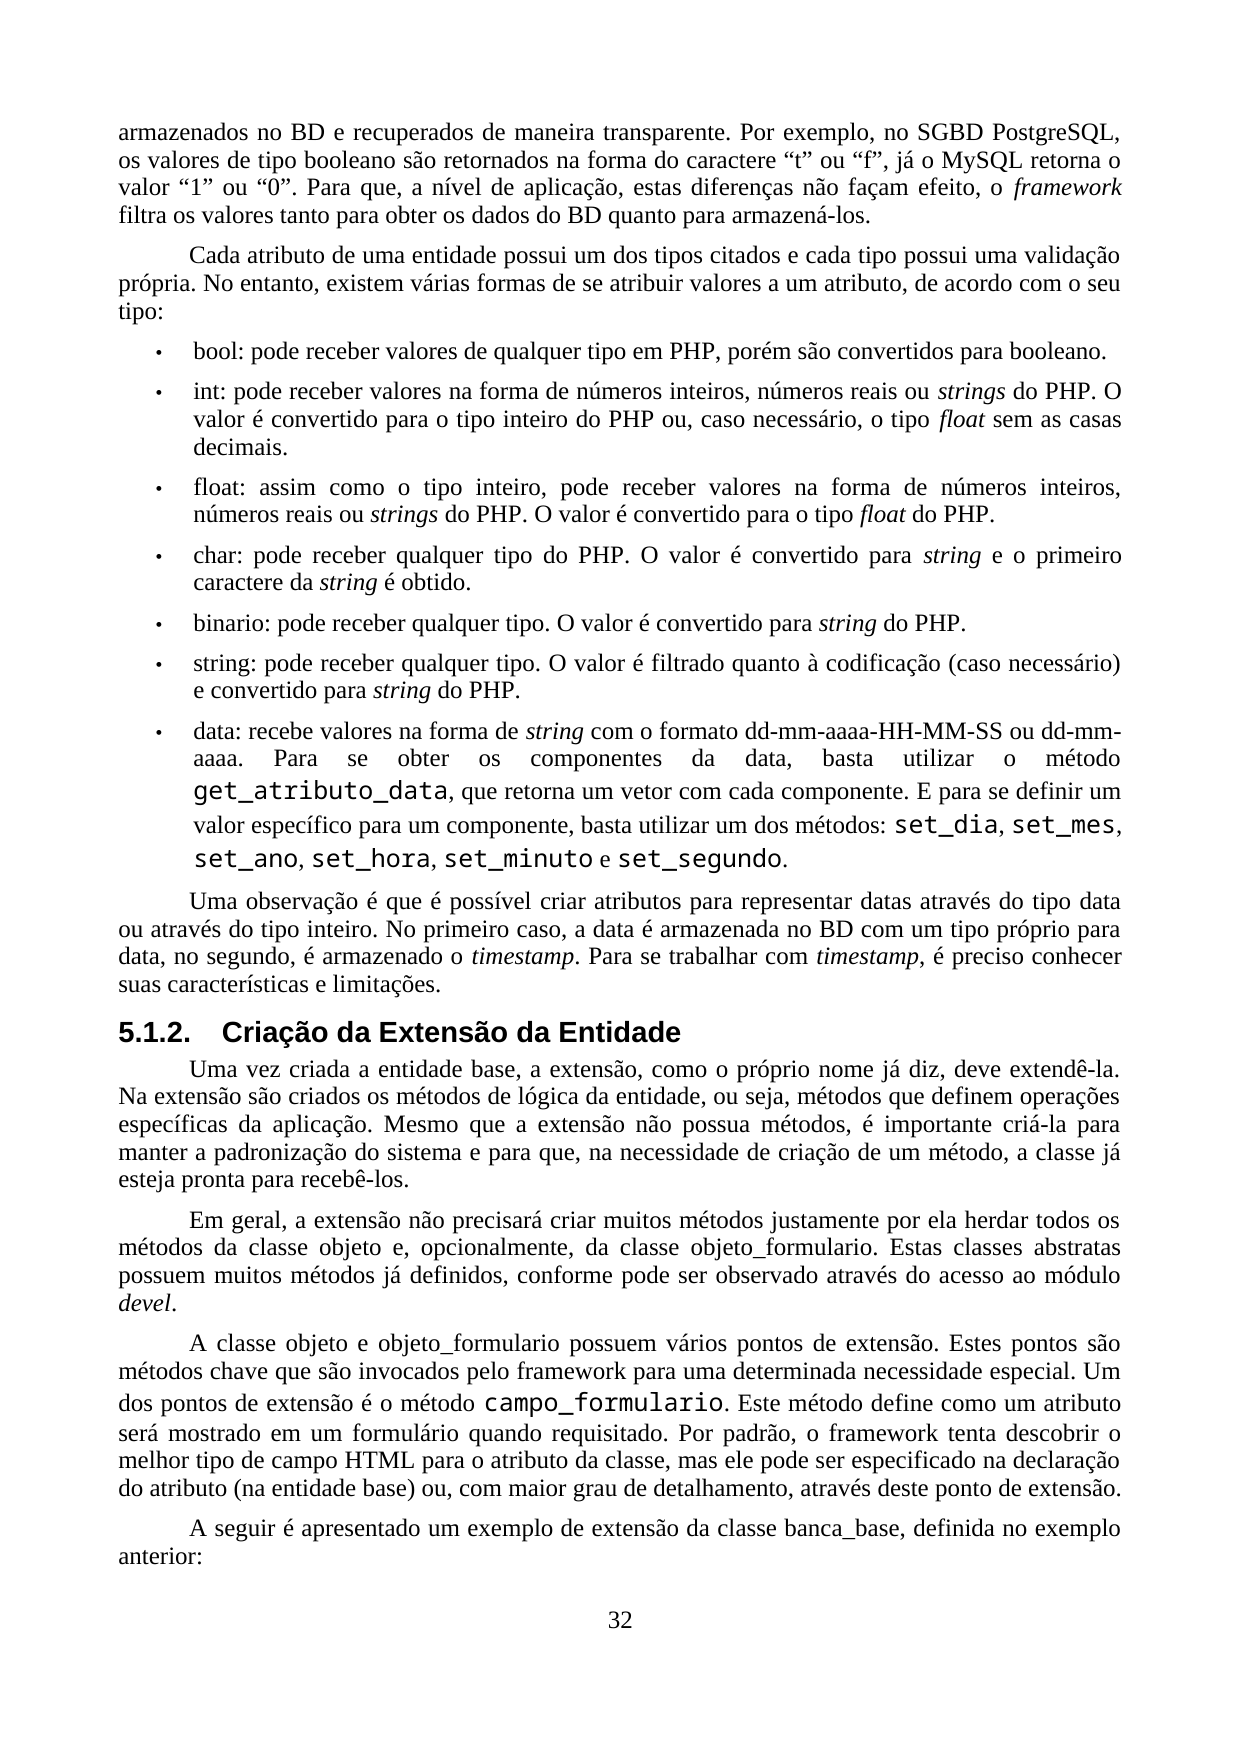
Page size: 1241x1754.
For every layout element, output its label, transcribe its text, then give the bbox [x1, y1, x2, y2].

text Uma observação é que é possível criar atributos para representar datas através do tipo data ou através do tipo inteiro. No primeiro caso, a data é armazenada no BD com um tipo próprio para data, no segundo, é armazenado o timestamp. Para se trabalhar com timestamp, é preciso conhecer suas características e limitações. [118, 887, 1122, 998]
list bool: pode receber valores de qualquer tipo em PHP, porém são convertidos para booleano. [156, 337, 1122, 365]
text Uma vez criada a entidade base, a extensão, como o próprio nome já diz, deve extendê-la. Na extensão são criados os métodos de lógica da entidade, ou seja, métodos que definem operações específicas da aplicação. Mesmo que a extensão não possua métodos, é importante criá-la para manter a padronização do sistema e para que, na necessidade de criação de um método, a classe já esteja pronta para recebê-los. [118, 1055, 1122, 1193]
list string: pode receber qualquer tipo. O valor é filtrado quanto à codificação (caso necessário) e convertido para string do PHP. [156, 649, 1122, 704]
list float: assim como o tipo inteiro, pode receber valores na forma de números inteiros, números reais ou strings do PHP. O valor é convertido para o tipo float do PHP. [156, 473, 1122, 528]
subtitle Criação da Extensão da Entidade [118, 1016, 1122, 1049]
text Cada atributo de uma entidade possui um dos tipos citados e cada tipo possui uma validação própria. No entanto, existem várias formas de se atribuir valores a um atributo, de acordo com o seu tipo: [118, 241, 1122, 324]
text A classe objeto e objeto_formulario possuem vários pontos de extensão. Estes pontos são métodos chave que são invocados pelo framework para uma determinada necessidade especial. Um dos pontos de extensão é o método campo_formulario. Este método define como um atributo será mostrado em um formulário quando requisitado. Por padrão, o framework tenta descobrir o melhor tipo de campo HTML para o atributo da classe, mas ele pode ser especificado na declaração do atributo (na entidade base) ou, com maior grau de detalhamento, através deste ponto de extensão. [118, 1329, 1122, 1502]
list int: pode receber valores na forma de números inteiros, números reais ou strings do PHP. O valor é convertido para o tipo inteiro do PHP ou, caso necessário, o tipo float sem as casas decimais. [156, 377, 1122, 460]
list binario: pode receber qualquer tipo. O valor é convertido para string do PHP. [156, 609, 1122, 636]
text A seguir é apresentado um exemplo de extensão da classe banca_base, definida no exemplo anterior: [118, 1514, 1122, 1570]
text Em geral, a extensão não precisará criar muitos métodos justamente por ela herdar todos os métodos da classe objeto e, opcionalmente, da classe objeto_formulario. Estas classes abstratas possuem muitos métodos já definidos, conforme pode ser observado através do acesso ao módulo devel. [118, 1206, 1122, 1317]
list data: recebe valores na forma de string com o formato dd-mm-aaaa-HH-MM-SS ou dd-mm-aaaa. Para se obter os componentes da data, basta utilizar o método get_atributo_data, que retorna um vetor com cada componente. E para se definir um valor específico para um componente, basta utilizar um dos métodos: set_dia, set_mes, set_ano, set_hora, set_minuto e set_segundo. [156, 717, 1122, 874]
list char: pode receber qualquer tipo do PHP. O valor é convertido para string e o primeiro caractere da string é obtido. [156, 541, 1122, 596]
text armazenados no BD e recuperados de maneira transparente. Por exemplo, no SGBD PostgreSQL, os valores de tipo booleano são retornados na forma do caractere “t” ou “f”, já o MySQL retorna o valor “1” ou “0”. Para que, a nível de aplicação, estas diferenças não façam efeito, o framework filtra os valores tanto para obter os dados do BD quanto para armazená-los. [118, 118, 1122, 229]
